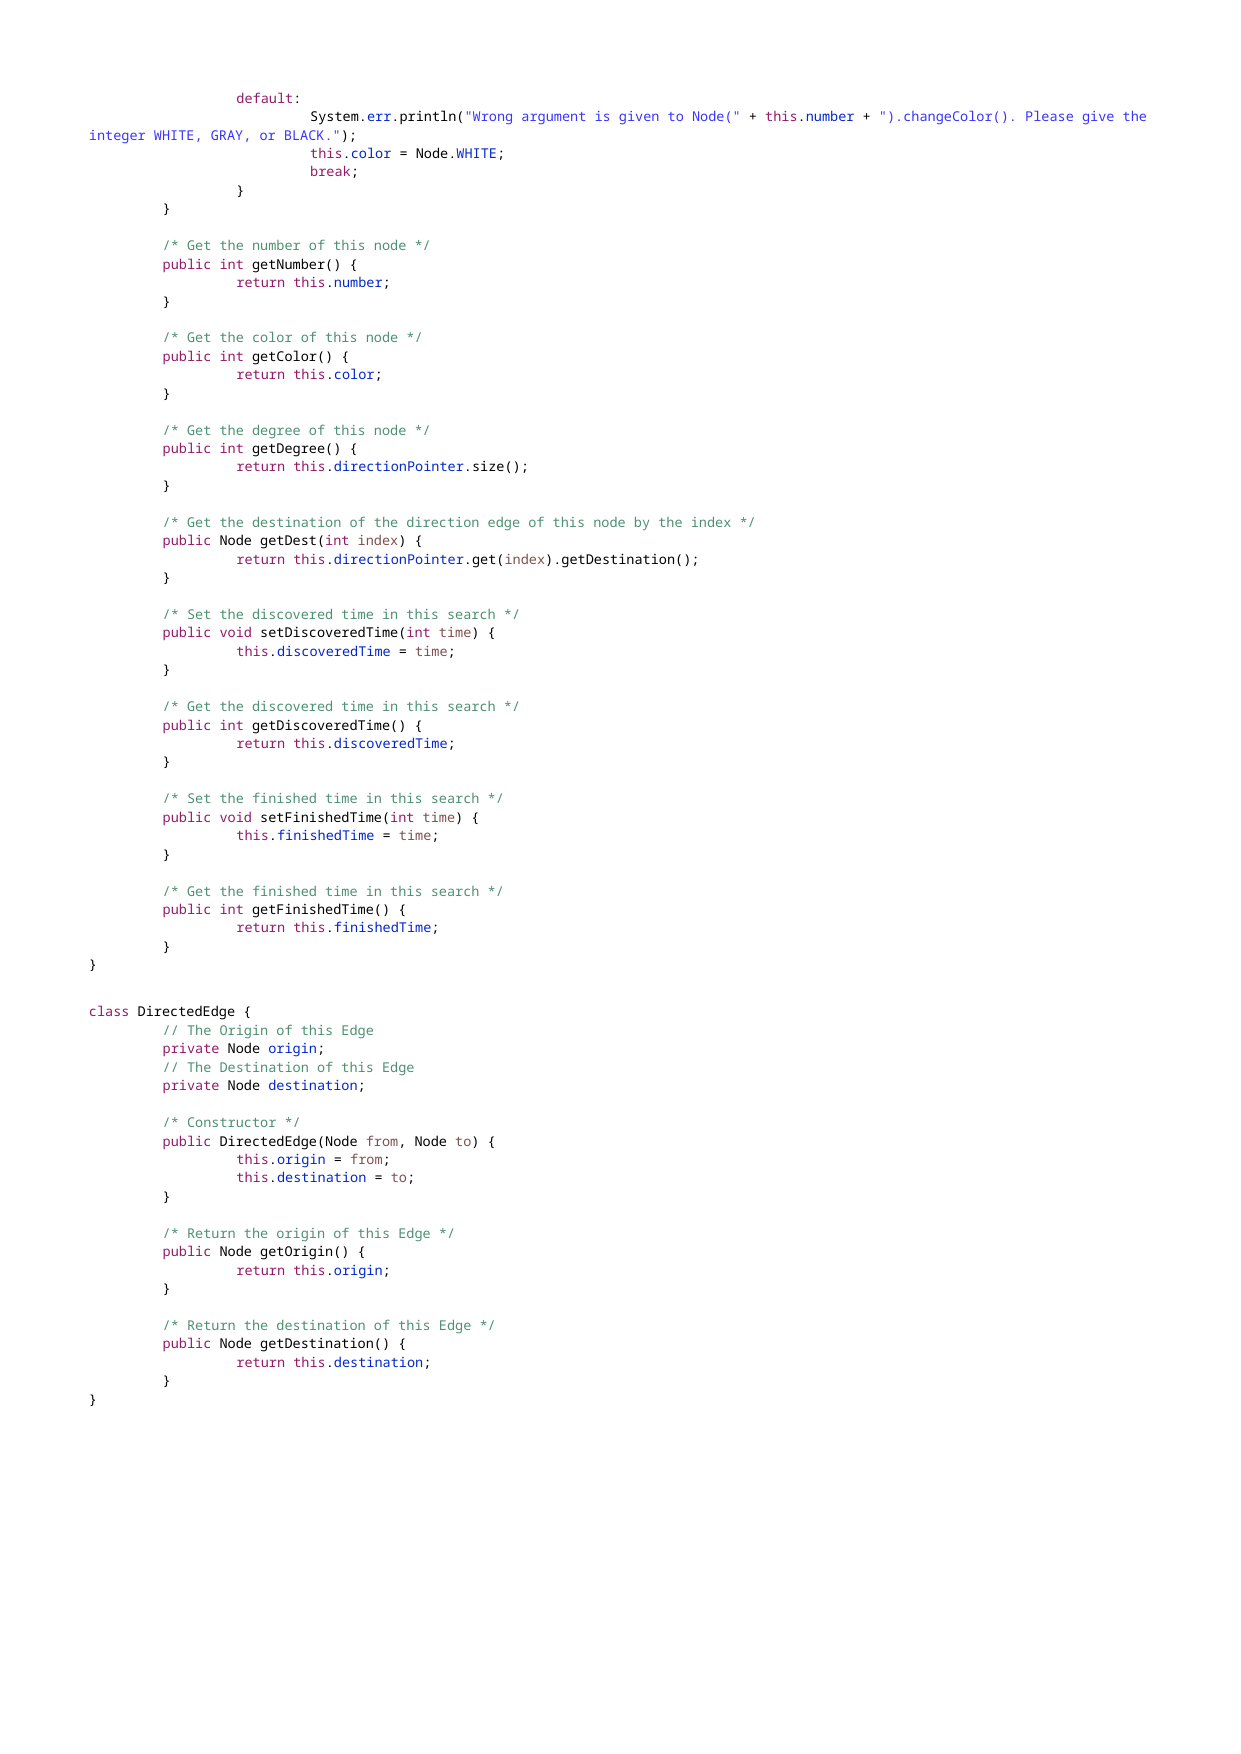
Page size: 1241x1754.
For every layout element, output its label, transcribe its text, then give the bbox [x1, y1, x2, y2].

text this.color = Node.WHITE; [89, 144, 1151, 162]
text /* Set the discovered time in this search */ [89, 605, 1151, 623]
text public Node getDestination() { [89, 1334, 1151, 1353]
text this.origin = from; [89, 1150, 1151, 1168]
text /* Set the finished time in this search */ [89, 789, 1151, 808]
text return this.finishedTime; [89, 918, 1151, 937]
text /* Return the destination of this Edge */ [89, 1316, 1151, 1334]
text return this.directionPointer.size(); [89, 457, 1151, 476]
text this.finishedTime = time; [89, 826, 1151, 844]
text // The Destination of this Edge [89, 1058, 1151, 1076]
text this.destination = to; [89, 1168, 1151, 1187]
text } [89, 1389, 1151, 1408]
text /* Get the number of this node */ [89, 236, 1151, 254]
text public int getDegree() { [89, 439, 1151, 457]
text /* Get the finished time in this search */ [89, 881, 1151, 900]
text public Node getOrigin() { [89, 1242, 1151, 1261]
text public Node getDest(int index) { [89, 531, 1151, 549]
text this.discoveredTime = time; [89, 642, 1151, 660]
text } [89, 384, 1151, 402]
text /* Get the discovered time in this search */ [89, 697, 1151, 716]
text public int getColor() { [89, 347, 1151, 365]
text } [89, 955, 1151, 974]
text } [89, 937, 1151, 955]
text public void setFinishedTime(int time) { [89, 808, 1151, 826]
text break; [89, 162, 1151, 181]
text /* Get the degree of this node */ [89, 421, 1151, 439]
text } [89, 568, 1151, 586]
text } [89, 1187, 1151, 1205]
text } [89, 844, 1151, 863]
text /* Get the color of this node */ [89, 328, 1151, 347]
text return this.discoveredTime; [89, 734, 1151, 752]
text return this.origin; [89, 1261, 1151, 1279]
text } [89, 1371, 1151, 1389]
text public int getFinishedTime() { [89, 900, 1151, 918]
text // The Origin of this Edge [89, 1021, 1151, 1039]
text } [89, 199, 1151, 218]
text default: [89, 89, 1151, 107]
text class DirectedEdge { [89, 1002, 1151, 1021]
text return this.number; [89, 273, 1151, 291]
text public void setDiscoveredTime(int time) { [89, 623, 1151, 642]
text /* Get the destination of the direction edge of this node by the index */ [89, 513, 1151, 531]
text public int getNumber() { [89, 254, 1151, 273]
text } [89, 476, 1151, 494]
text private Node destination; [89, 1076, 1151, 1094]
text return this.color; [89, 365, 1151, 384]
text System.err.println("Wrong argument is given to Node(" + this.number + ").changeColor(). Please give the integer WHITE, GRAY, or BLACK."); [89, 107, 1151, 144]
text public DirectedEdge(Node from, Node to) { [89, 1131, 1151, 1150]
text } [89, 752, 1151, 771]
text } [89, 291, 1151, 310]
text } [89, 181, 1151, 199]
text public int getDiscoveredTime() { [89, 716, 1151, 734]
text } [89, 1279, 1151, 1297]
text return this.directionPointer.get(index).getDestination(); [89, 549, 1151, 568]
text return this.destination; [89, 1353, 1151, 1371]
text private Node origin; [89, 1039, 1151, 1058]
text } [89, 660, 1151, 679]
text /* Return the origin of this Edge */ [89, 1224, 1151, 1242]
text /* Constructor */ [89, 1113, 1151, 1131]
